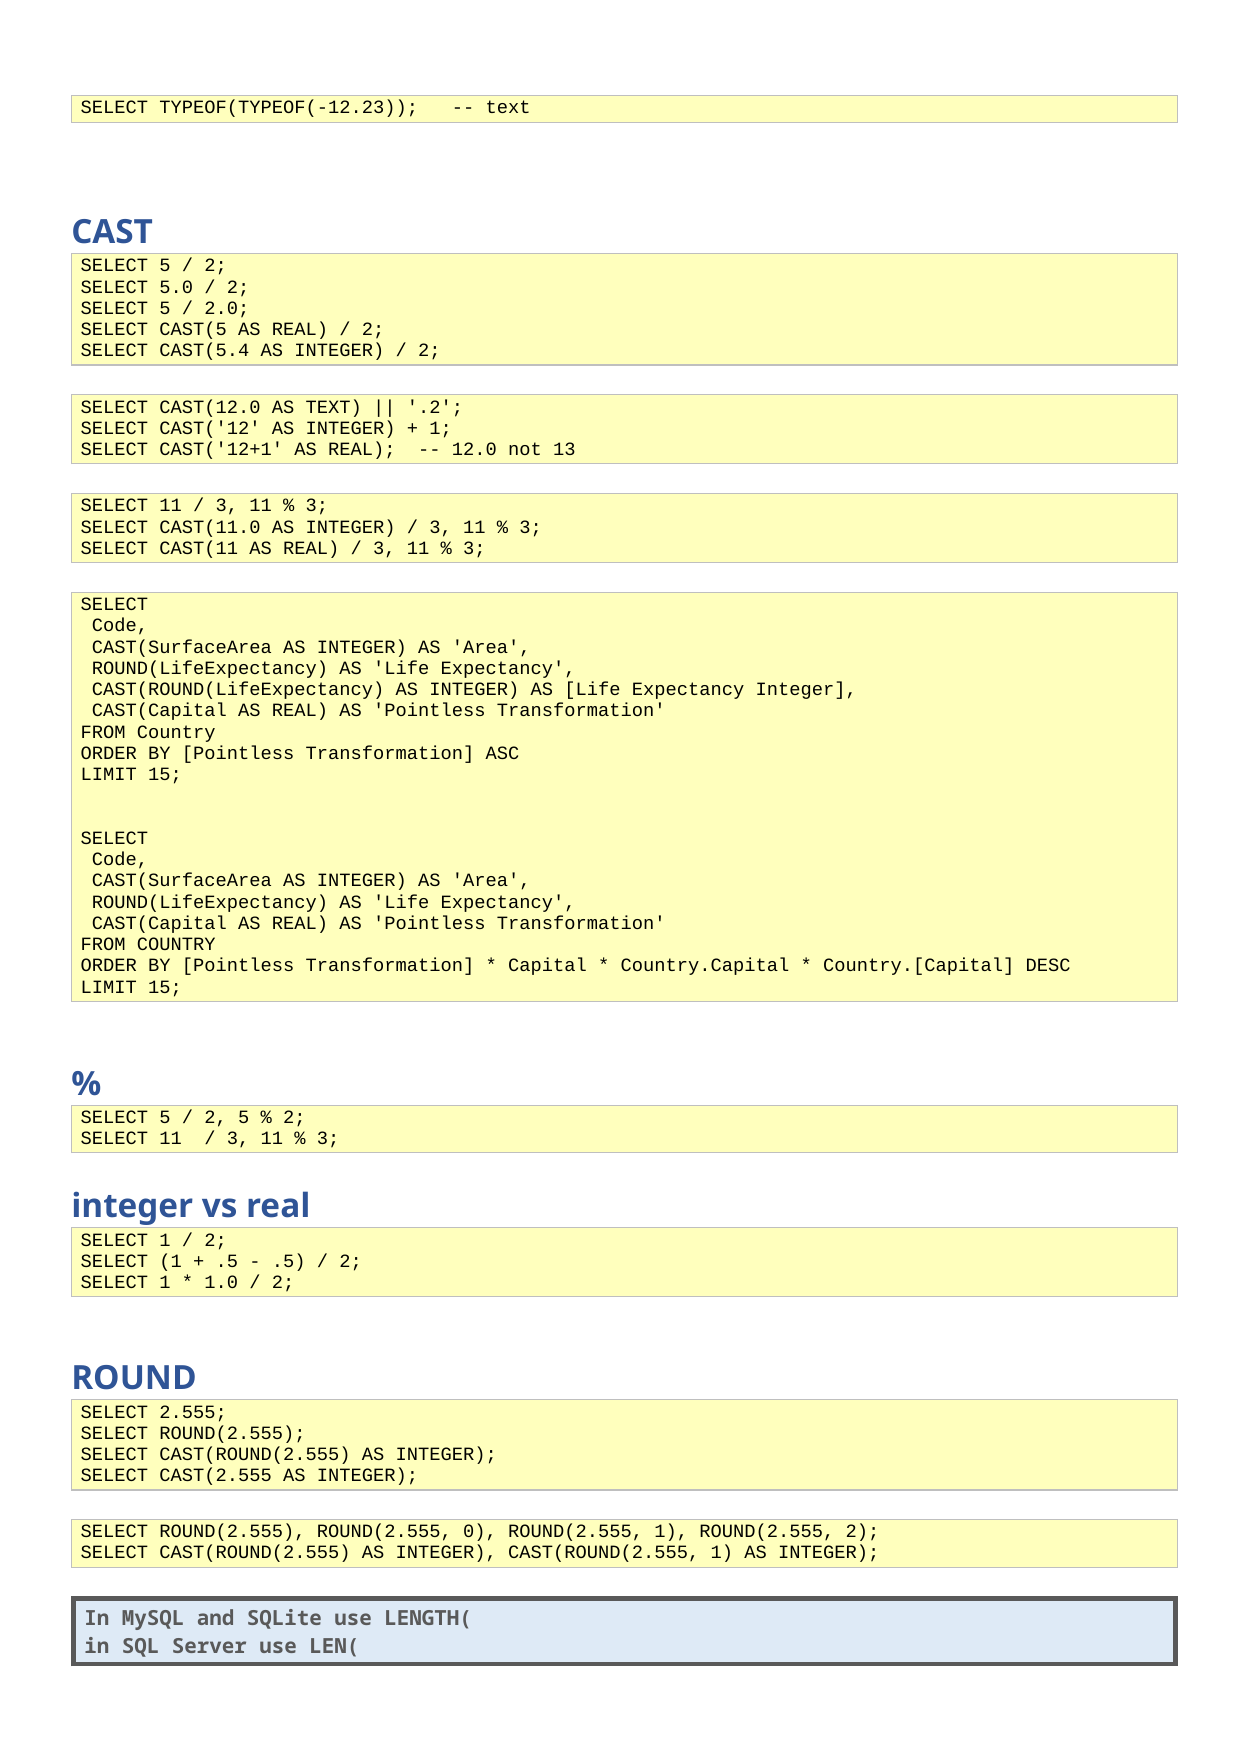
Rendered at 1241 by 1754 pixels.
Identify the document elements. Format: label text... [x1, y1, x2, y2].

text SELECT (1 + .5 - .5) / 2; [72, 1248, 1177, 1270]
text ROUND(LifeExpectancy) AS 'Life Expectancy', [72, 656, 1177, 677]
text ORDER BY [Pointless Transformation] ASC [72, 741, 1177, 762]
text CAST(SurfaceArea AS INTEGER) AS 'Area', [72, 868, 1177, 889]
text LIMIT 15; [72, 762, 1177, 783]
text integer vs real [71, 1182, 1178, 1227]
text SELECT 5 / 2, 5 % 2; [72, 1106, 1177, 1126]
text SELECT TYPEOF(TYPEOF(-12.23)); -- text [72, 96, 1177, 122]
text SELECT CAST(5 AS REAL) / 2; [72, 317, 1177, 338]
text ROUND(LifeExpectancy) AS 'Life Expectancy', [72, 889, 1177, 911]
text SELECT [72, 826, 1177, 847]
text SELECT ROUND(2.555), ROUND(2.555, 0), ROUND(2.555, 1), ROUND(2.555, 2); [72, 1520, 1177, 1540]
text SELECT CAST(11.0 AS INTEGER) / 3, 11 % 3; [72, 514, 1177, 536]
text % [71, 1059, 1178, 1105]
text CAST(Capital AS REAL) AS 'Pointless Transformation' [72, 698, 1177, 719]
text SELECT 1 / 2; [72, 1228, 1177, 1248]
text CAST(ROUND(LifeExpectancy) AS INTEGER) AS [Life Expectancy Integer], [72, 677, 1177, 698]
text SELECT 5 / 2; [72, 254, 1177, 274]
text SELECT 5.0 / 2; [72, 274, 1177, 296]
text SELECT CAST(ROUND(2.555) AS INTEGER); [72, 1442, 1177, 1463]
text in SQL Server use LEN( [76, 1624, 1173, 1662]
text ORDER BY [Pointless Transformation] * Capital * Country.Capital * Country.[Capital] DESC [72, 953, 1177, 974]
text SELECT 5 / 2.0; [72, 296, 1177, 317]
text SELECT CAST(12.0 AS TEXT) || '.2'; [72, 395, 1177, 416]
text CAST(Capital AS REAL) AS 'Pointless Transformation' [72, 911, 1177, 932]
text SELECT 11 / 3, 11 % 3; [72, 494, 1177, 514]
text SELECT CAST(11 AS REAL) / 3, 11 % 3; [72, 536, 1177, 562]
text SELECT ROUND(2.555); [72, 1421, 1177, 1442]
text FROM Country [72, 719, 1177, 741]
text SELECT 1 * 1.0 / 2; [72, 1270, 1177, 1296]
text LIMIT 15; [72, 974, 1177, 1001]
text SELECT CAST('12' AS INTEGER) + 1; [72, 416, 1177, 437]
text CAST(SurfaceArea AS INTEGER) AS 'Area', [72, 634, 1177, 656]
text CAST [71, 208, 1178, 253]
text SELECT CAST(5.4 AS INTEGER) / 2; [72, 338, 1177, 364]
text SELECT [72, 593, 1177, 613]
text Code, [72, 847, 1177, 868]
text SELECT CAST(ROUND(2.555) AS INTEGER), CAST(ROUND(2.555, 1) AS INTEGER); [72, 1540, 1177, 1567]
text ROUND [71, 1354, 1178, 1399]
text SELECT CAST(2.555 AS INTEGER); [72, 1463, 1177, 1489]
text SELECT 2.555; [72, 1400, 1177, 1421]
text Code, [72, 613, 1177, 634]
text SELECT 11 / 3, 11 % 3; [72, 1126, 1177, 1152]
text FROM COUNTRY [72, 932, 1177, 953]
text SELECT CAST('12+1' AS REAL); -- 12.0 not 13 [72, 437, 1177, 463]
text In MySQL and SQLite use LENGTH( [76, 1601, 1173, 1624]
